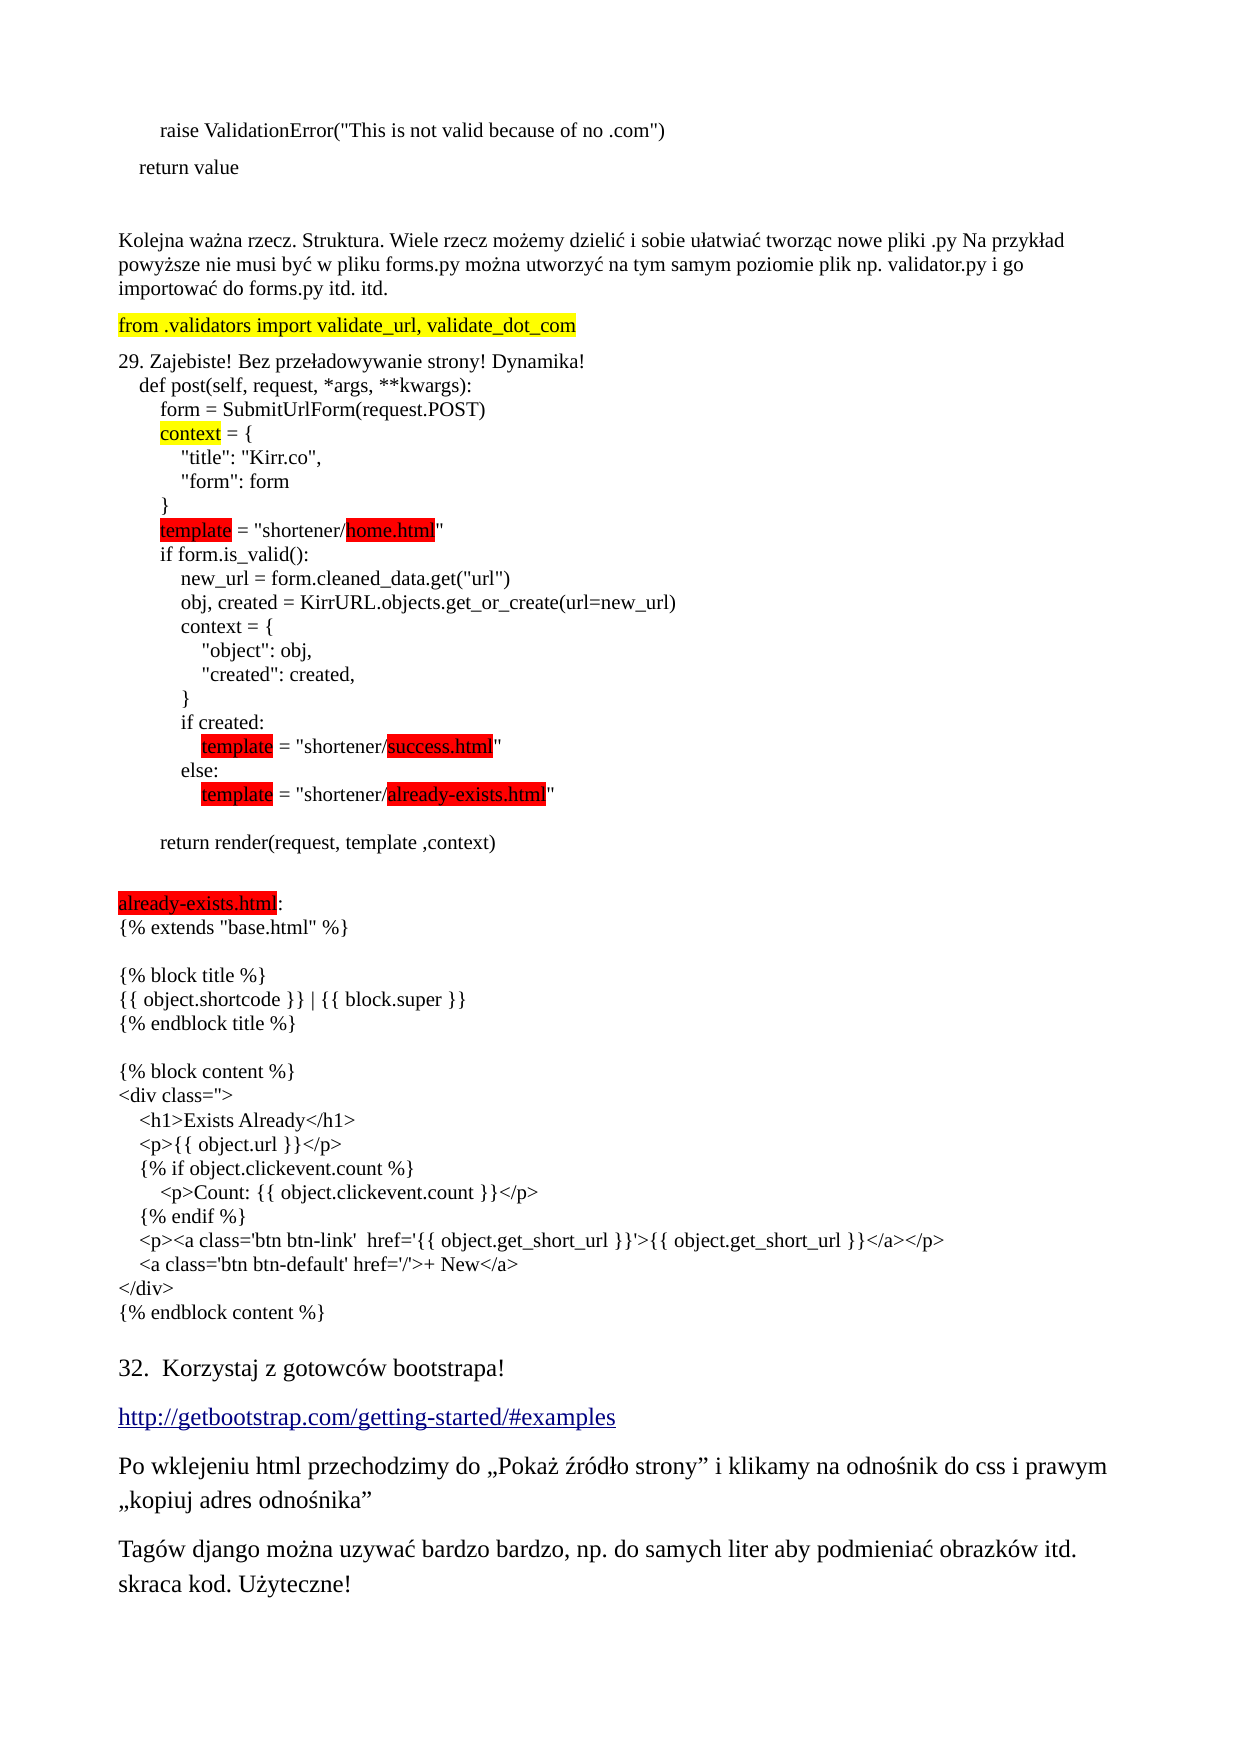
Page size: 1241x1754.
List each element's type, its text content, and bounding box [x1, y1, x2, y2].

text {% endblock title %} [118, 1011, 1122, 1035]
text Po wklejeniu html przechodzimy do „Pokaż źródło strony” i klikamy na odnośnik do css i prawym „kopiuj adres odnośnika” [118, 1451, 1122, 1514]
text raise ValidationError("This is not valid because of no .com") [118, 118, 1122, 142]
text <div class=''> [118, 1083, 1122, 1107]
text <p>{{ object.url }}</p> [118, 1132, 1122, 1156]
text return render(request, template ,context) [118, 830, 1122, 854]
text {{ object.shortcode }} | {{ block.super }} [118, 987, 1122, 1011]
text {% endblock content %} [118, 1300, 1122, 1324]
text {% endif %} [118, 1204, 1122, 1228]
text context = { [118, 614, 1122, 638]
text form = SubmitUrlForm(request.POST) [118, 397, 1122, 421]
text <a class='btn btn-default' href='/'>+ New</a> [118, 1252, 1122, 1276]
text template = "shortener/success.html" [118, 734, 1122, 758]
text http://getbootstrap.com/getting-started/#examples [118, 1402, 1122, 1431]
text else: [118, 758, 1122, 782]
text <p>Count: {{ object.clickevent.count }}</p> [118, 1180, 1122, 1204]
text context = { [118, 421, 1122, 445]
text {% block title %} [118, 963, 1122, 987]
text } [118, 493, 1122, 517]
text obj, created = KirrURL.objects.get_or_create(url=new_url) [118, 590, 1122, 614]
text } [118, 686, 1122, 710]
text "created": created, [118, 662, 1122, 686]
text if created: [118, 710, 1122, 734]
text <p><a class='btn btn-link' href='{{ object.get_short_url }}'>{{ object.get_short_url }}</a></p> [118, 1228, 1122, 1252]
text return value [118, 155, 1122, 179]
text <h1>Exists Already</h1> [118, 1107, 1122, 1132]
text if form.is_valid(): [118, 542, 1122, 566]
text </div> [118, 1276, 1122, 1300]
text {% block content %} [118, 1059, 1122, 1083]
text "object": obj, [118, 638, 1122, 662]
text "title": "Kirr.co", [118, 445, 1122, 469]
text new_url = form.cleaned_data.get("url") [118, 566, 1122, 590]
text template = "shortener/already-exists.html" [118, 782, 1122, 806]
text from .validators import validate_url, validate_dot_com [118, 312, 1122, 337]
text def post(self, request, *args, **kwargs): [118, 373, 1122, 397]
text "form": form [118, 469, 1122, 493]
text 32. Korzystaj z gotowców bootstrapa! [118, 1353, 1122, 1382]
text already-exists.html: [118, 891, 1122, 915]
text Kolejna ważna rzecz. Struktura. Wiele rzecz możemy dzielić i sobie ułatwiać tworząc nowe pliki .py Na przykład powyższe nie musi być w pliku forms.py można utworzyć na tym samym poziomie plik np. validator.py i go importować do forms.py itd. itd. [118, 228, 1122, 300]
text {% extends "base.html" %} [118, 915, 1122, 939]
text Tagów django można uzywać bardzo bardzo, np. do samych liter aby podmieniać obrazków itd. skraca kod. Użyteczne! [118, 1534, 1122, 1598]
text template = "shortener/home.html" [118, 517, 1122, 542]
text 29. Zajebiste! Bez przeładowywanie strony! Dynamika! [118, 349, 1122, 373]
text {% if object.clickevent.count %} [118, 1156, 1122, 1180]
